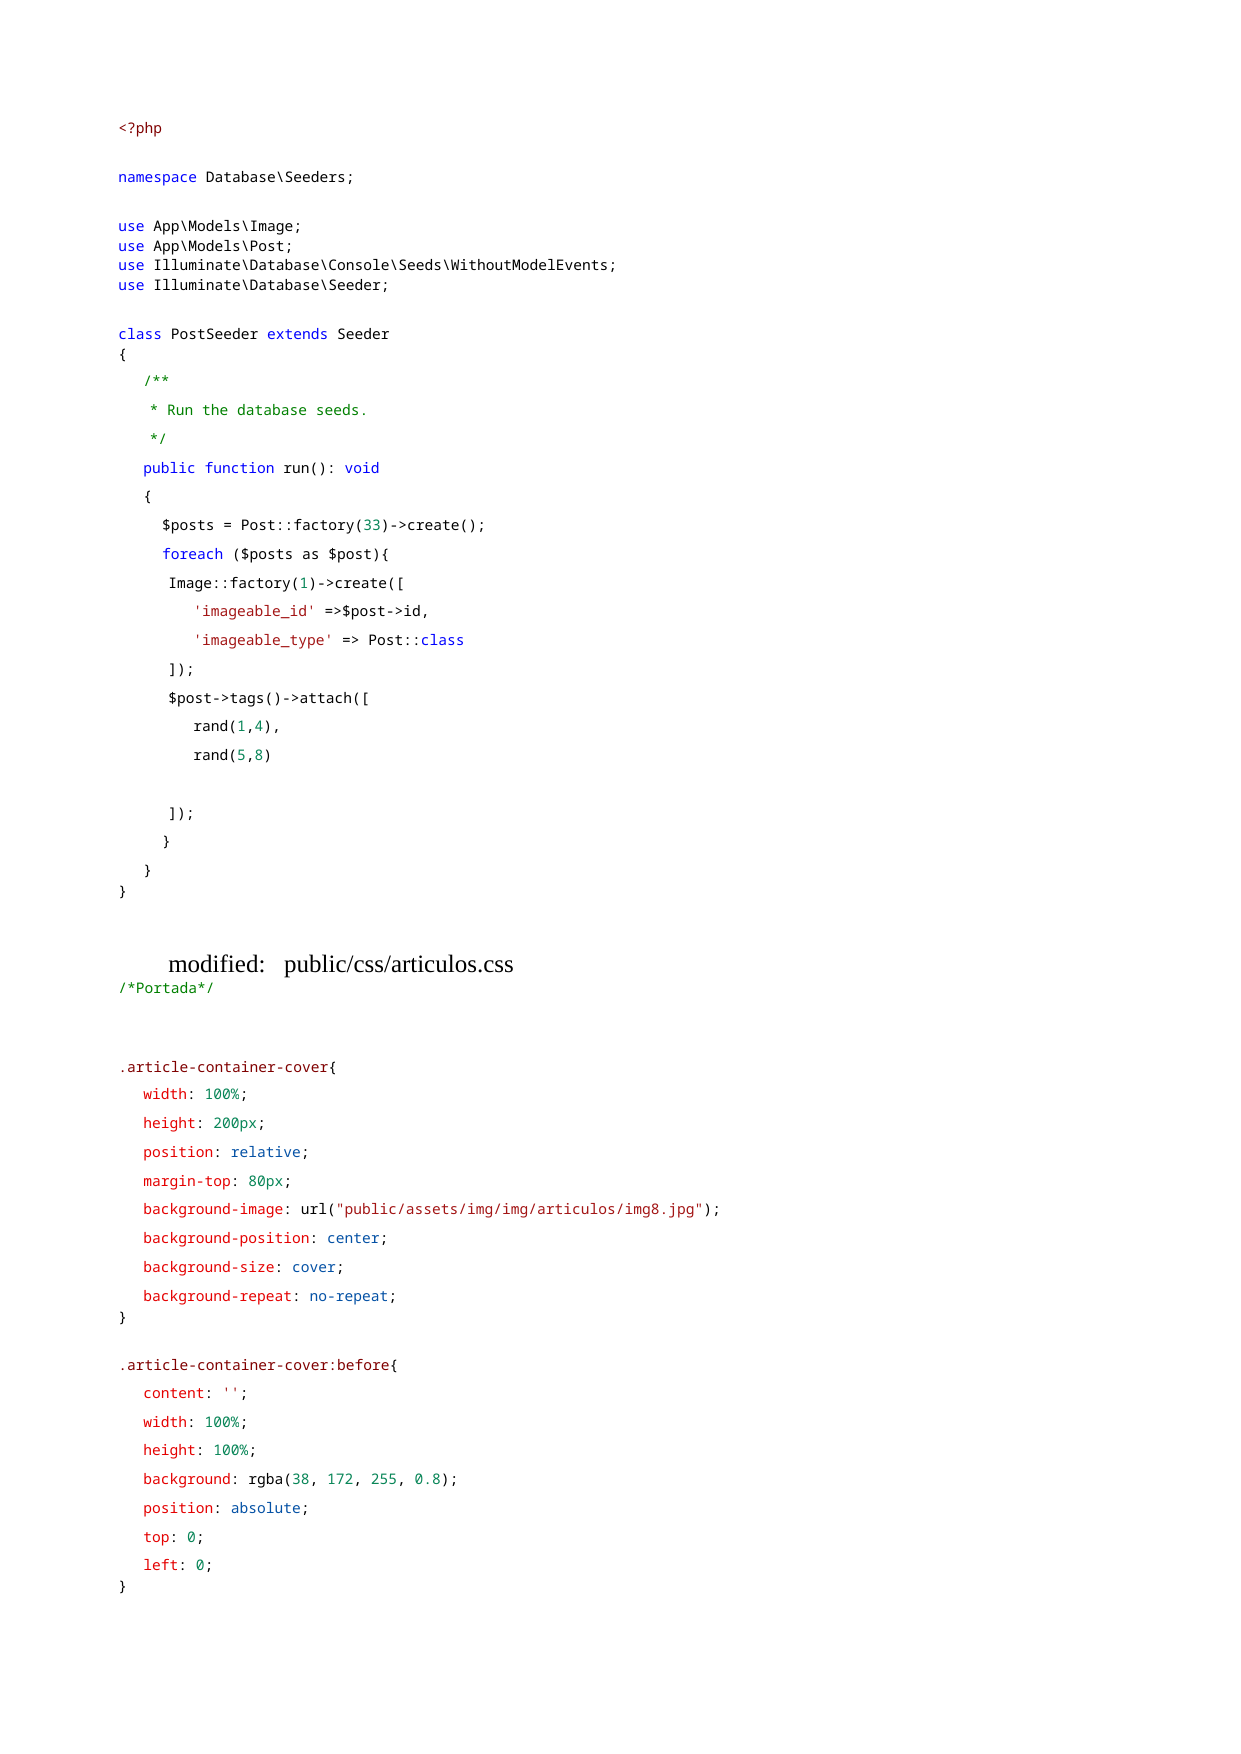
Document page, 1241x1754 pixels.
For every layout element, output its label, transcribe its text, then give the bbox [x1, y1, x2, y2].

text $post->tags()->attach([ [118, 680, 1122, 708]
text { [118, 344, 1122, 363]
text namespace Database\Seeders; [118, 167, 1122, 187]
text background-image: url("public/assets/img/img/articulos/img8.jpg"); [118, 1191, 1122, 1220]
text $posts = Post::factory(33)->create(); [118, 507, 1122, 536]
text } [118, 881, 1122, 901]
text foreach ($posts as $post){ [118, 536, 1122, 565]
text top: 0; [118, 1519, 1122, 1547]
text { [118, 478, 1122, 507]
text Image::factory(1)->create([ [118, 565, 1122, 593]
text /*Portada*/ [118, 978, 1122, 998]
text background: rgba(38, 172, 255, 0.8); [118, 1461, 1122, 1490]
text use App\Models\Post; [118, 235, 1122, 255]
text } [118, 1306, 1122, 1326]
text } [118, 1576, 1122, 1596]
text width: 100%; [118, 1404, 1122, 1432]
text position: absolute; [118, 1490, 1122, 1519]
text use Illuminate\Database\Console\Seeds\WithoutModelEvents; [118, 255, 1122, 275]
text background-size: cover; [118, 1249, 1122, 1278]
text /** [118, 363, 1122, 392]
text use App\Models\Image; [118, 215, 1122, 235]
text height: 100%; [118, 1432, 1122, 1461]
text rand(5,8) [118, 737, 1122, 766]
text content: ''; [118, 1375, 1122, 1404]
text width: 100%; [118, 1076, 1122, 1105]
text class PostSeeder extends Seeder [118, 324, 1122, 344]
text .article-container-cover:before{ [118, 1355, 1122, 1375]
text public function run(): void [118, 450, 1122, 478]
text .article-container-cover{ [118, 1056, 1122, 1076]
text rand(1,4), [118, 708, 1122, 737]
text height: 200px; [118, 1105, 1122, 1134]
text modified: public/css/articulos.css [118, 949, 1122, 978]
text background-position: center; [118, 1220, 1122, 1249]
text margin-top: 80px; [118, 1163, 1122, 1191]
text <?php [118, 118, 1122, 138]
text 'imageable_id' =>$post->id, [118, 593, 1122, 622]
text use Illuminate\Database\Seeder; [118, 275, 1122, 295]
text * Run the database seeds. [118, 392, 1122, 421]
text position: relative; [118, 1134, 1122, 1163]
text ]); [118, 651, 1122, 680]
text left: 0; [118, 1547, 1122, 1576]
text } [118, 852, 1122, 881]
text ]); [118, 795, 1122, 823]
text 'imageable_type' => Post::class [118, 622, 1122, 651]
text background-repeat: no-repeat; [118, 1278, 1122, 1306]
text } [118, 823, 1122, 852]
text */ [118, 421, 1122, 450]
